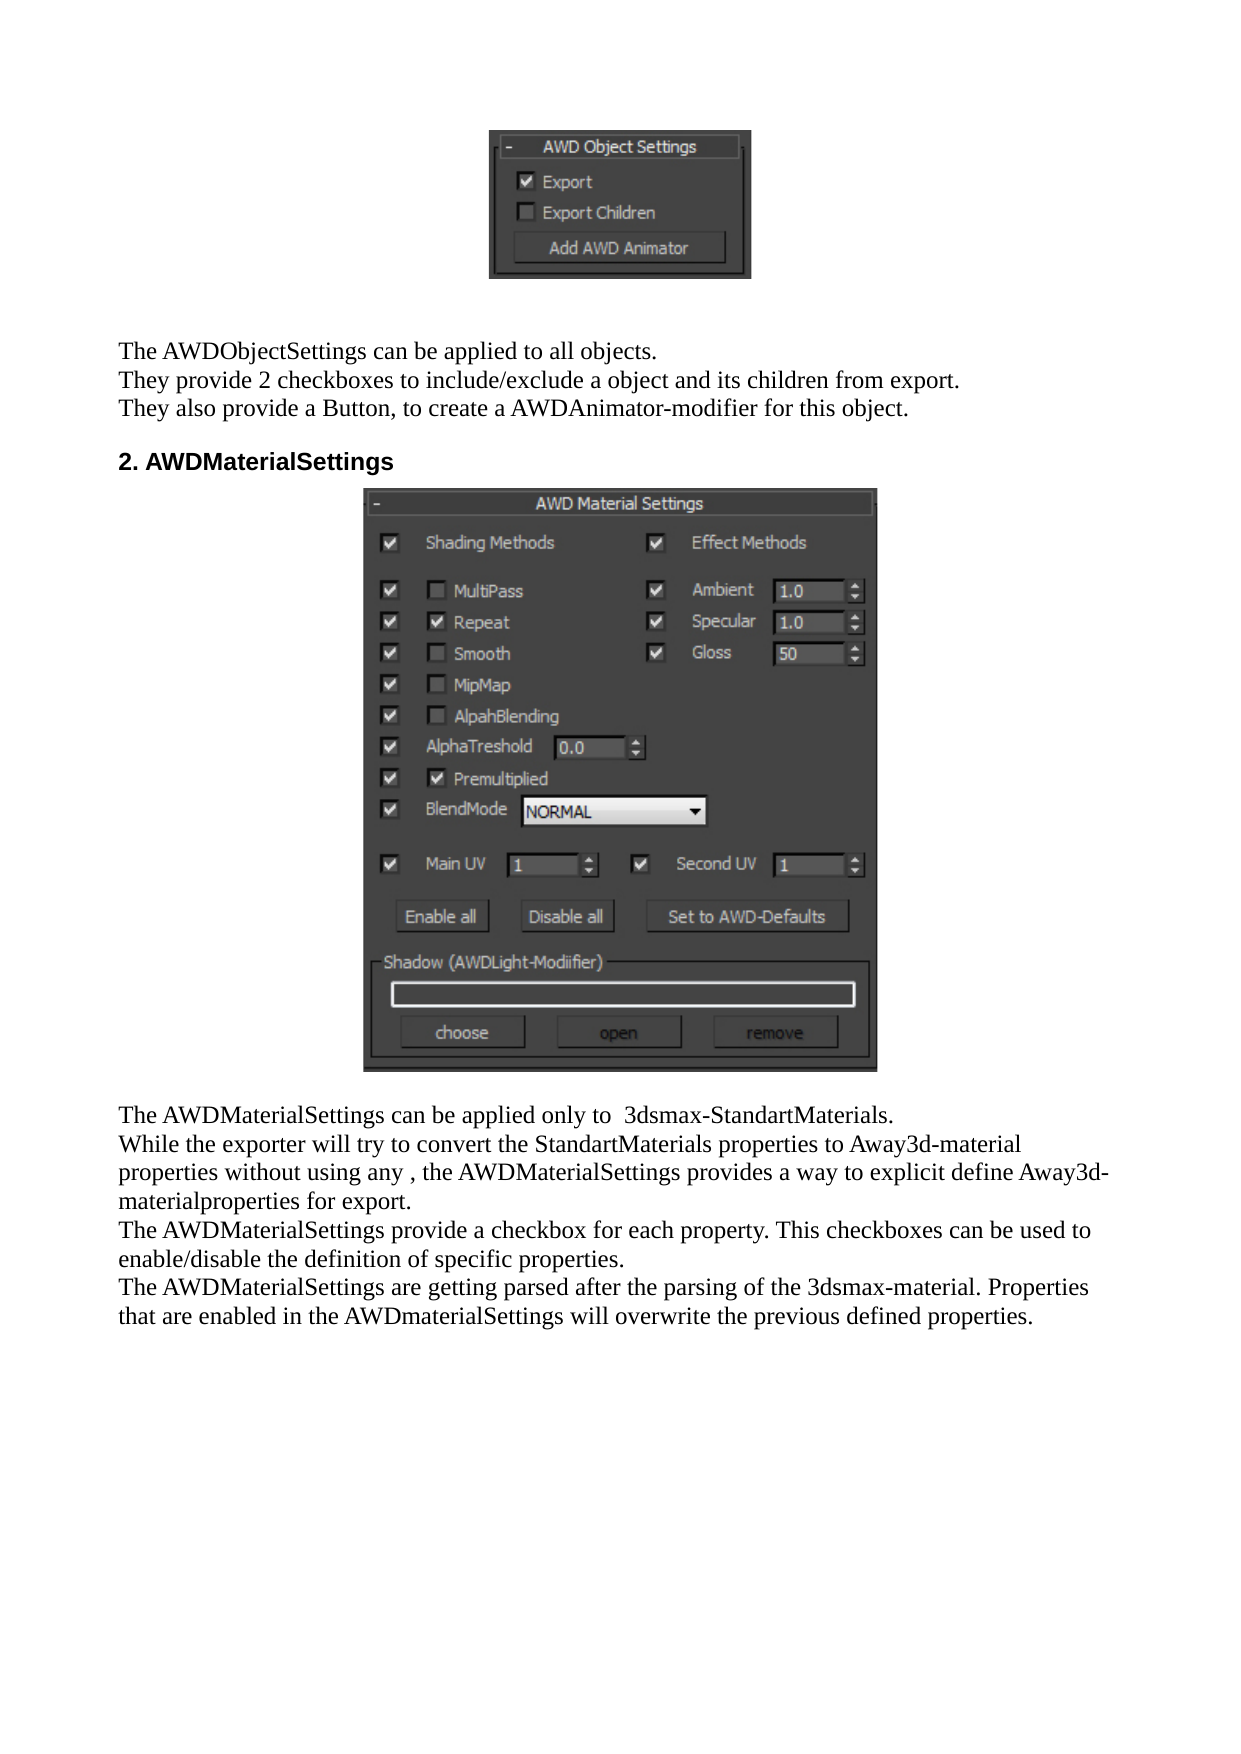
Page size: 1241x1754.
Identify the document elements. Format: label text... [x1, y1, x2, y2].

text They also provide a Button, to create a AWDAnimator-modifier for this object. [118, 393, 1122, 422]
text While the exporter will try to convert the StandartMaterials properties to Away3d-material properties without using any , the AWDMaterialSettings provides a way to explicit define Away3d-materialproperties for export. [118, 1129, 1122, 1215]
text The AWDObjectSettings can be applied to all objects. [118, 336, 1122, 365]
text The AWDMaterialSettings provide a checkbox for each property. This checkboxes can be used to enable/disable the definition of specific properties. [118, 1215, 1122, 1272]
text The AWDMaterialSettings can be applied only to 3dsmax-StandartMaterials. [118, 1100, 1122, 1129]
text The AWDMaterialSettings are getting parsed after the parsing of the 3dsmax-material. Properties that are enabled in the AWDmaterialSettings will overwrite the previous defined properties. [118, 1272, 1122, 1330]
picture [363, 488, 878, 1072]
text They provide 2 checkboxes to include/exclude a object and its children from export. [118, 365, 1122, 393]
picture [488, 130, 752, 279]
subtitle 2. AWDMaterialSettings [118, 447, 1122, 476]
